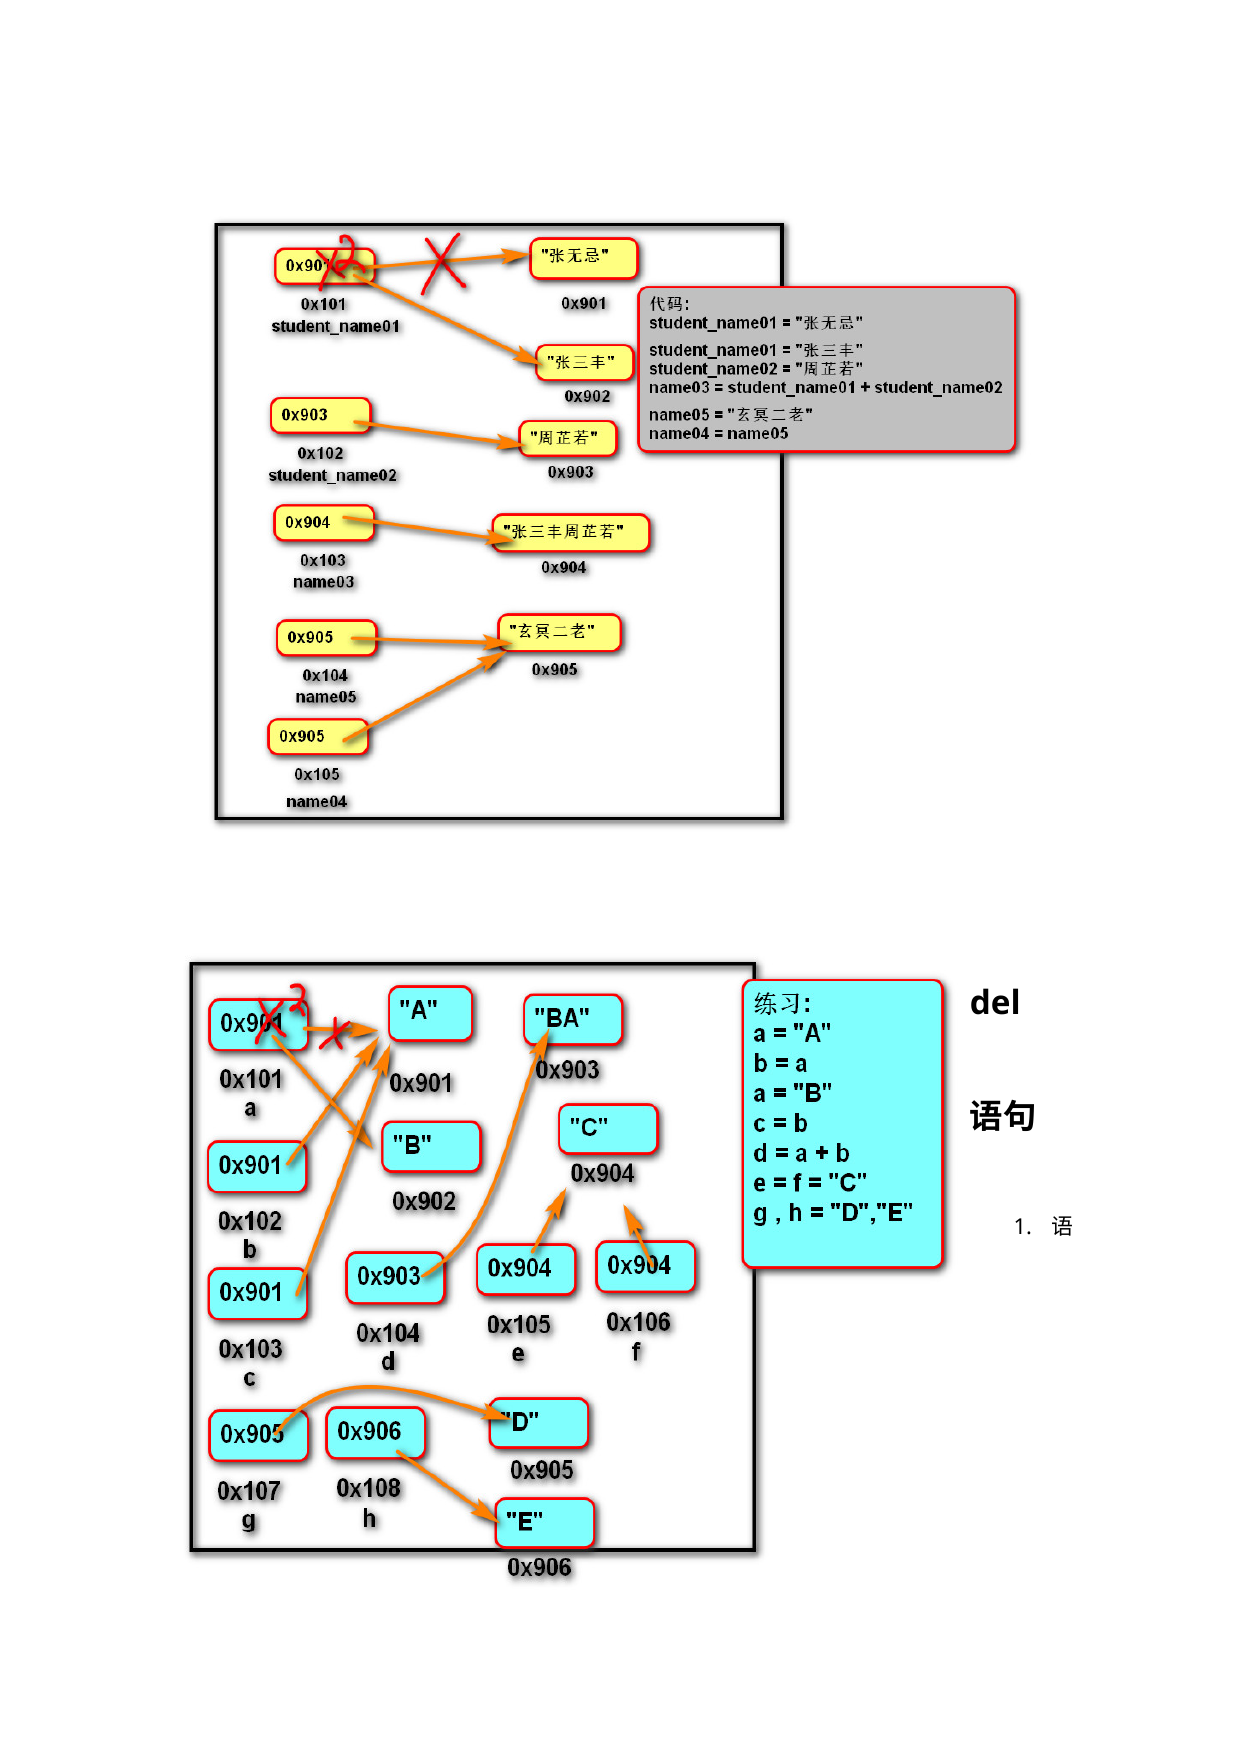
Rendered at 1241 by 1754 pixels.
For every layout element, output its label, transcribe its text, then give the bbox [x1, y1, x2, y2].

picture [178, 895, 970, 1615]
subtitle del 语句 [970, 969, 1053, 1146]
list 语法: [970, 1209, 1053, 1241]
picture [194, 162, 1046, 847]
